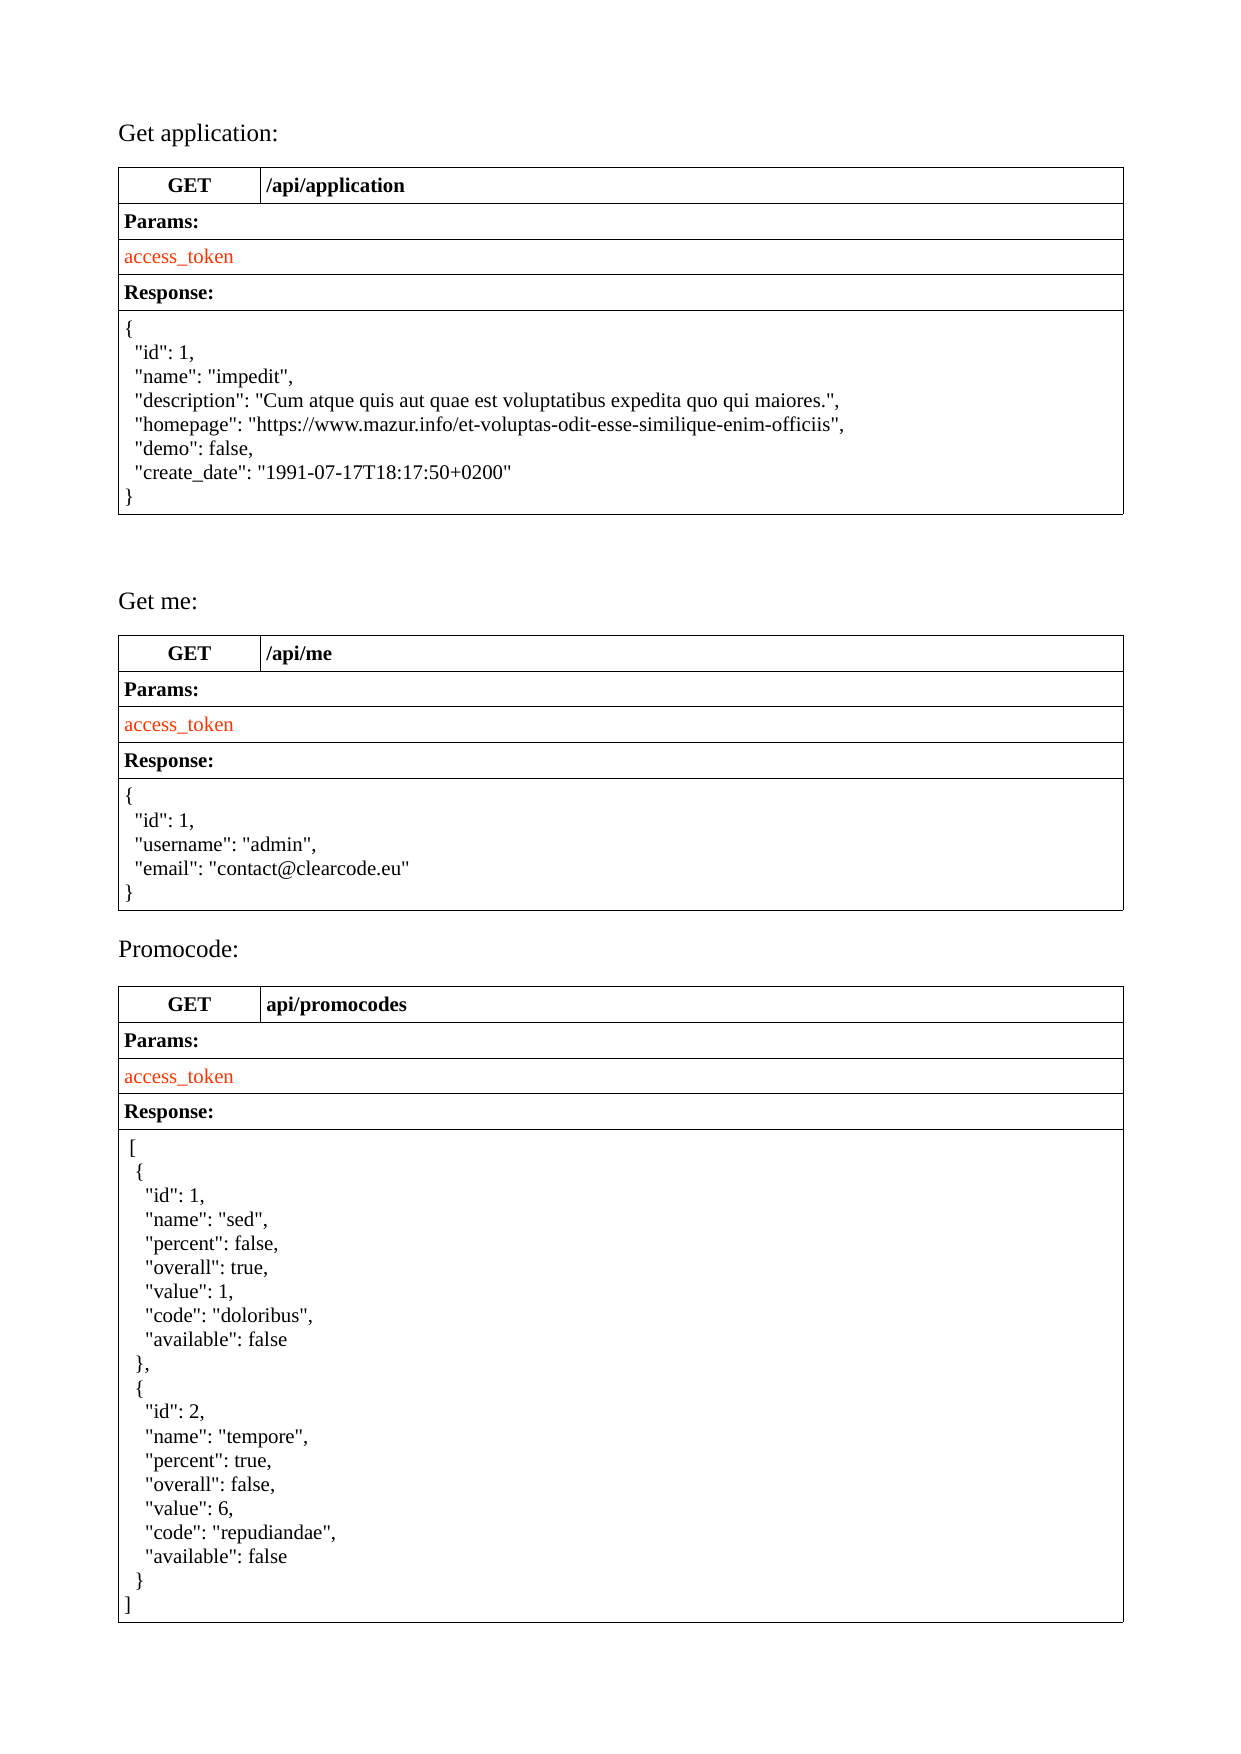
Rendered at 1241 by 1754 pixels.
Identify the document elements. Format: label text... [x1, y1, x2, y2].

table_cell Response: [119, 1094, 1123, 1129]
table_header GET [119, 168, 260, 203]
table_header GET [119, 987, 260, 1022]
table_header GET [119, 636, 260, 671]
table_cell Response: [119, 275, 1123, 310]
table_cell Params: [119, 1023, 1123, 1058]
table_cell access_token [119, 1059, 1123, 1093]
table_cell Response: [119, 743, 1123, 778]
table_cell { "id": 1, "name": "impedit", "description": "Cum atque quis aut quae est voluptatibus expedita quo qui maiores.", "homepage": "https://www.mazur.info/et-voluptas-odit-esse-similique-enim-officiis", "demo": false, "create_date": "1991-07-17T18:17:50+0200" } [119, 311, 1123, 514]
table_cell { "id": 1, "username": "admin", "email": "contact@clearcode.eu" } [119, 779, 1123, 909]
table_cell access_token [119, 707, 1123, 742]
table_cell Params: [119, 672, 1123, 706]
table_header api/promocodes [261, 987, 1123, 1022]
table_cell access_token [119, 240, 1123, 274]
table_header /api/application [261, 168, 1123, 203]
table_cell Params: [119, 204, 1123, 238]
text Get application: [118, 118, 1122, 147]
text Get me: [118, 586, 1122, 615]
table_header /api/me [261, 636, 1123, 671]
table_cell [ { "id": 1, "name": "sed", "percent": false, "overall": true, "value": 1, "code": "doloribus", "available": false }, { "id": 2, "name": "tempore", "percent": true, "overall": false, "value": 6, "code": "repudiandae", "available": false } ] [119, 1130, 1123, 1622]
text Promocode: [118, 934, 1122, 962]
